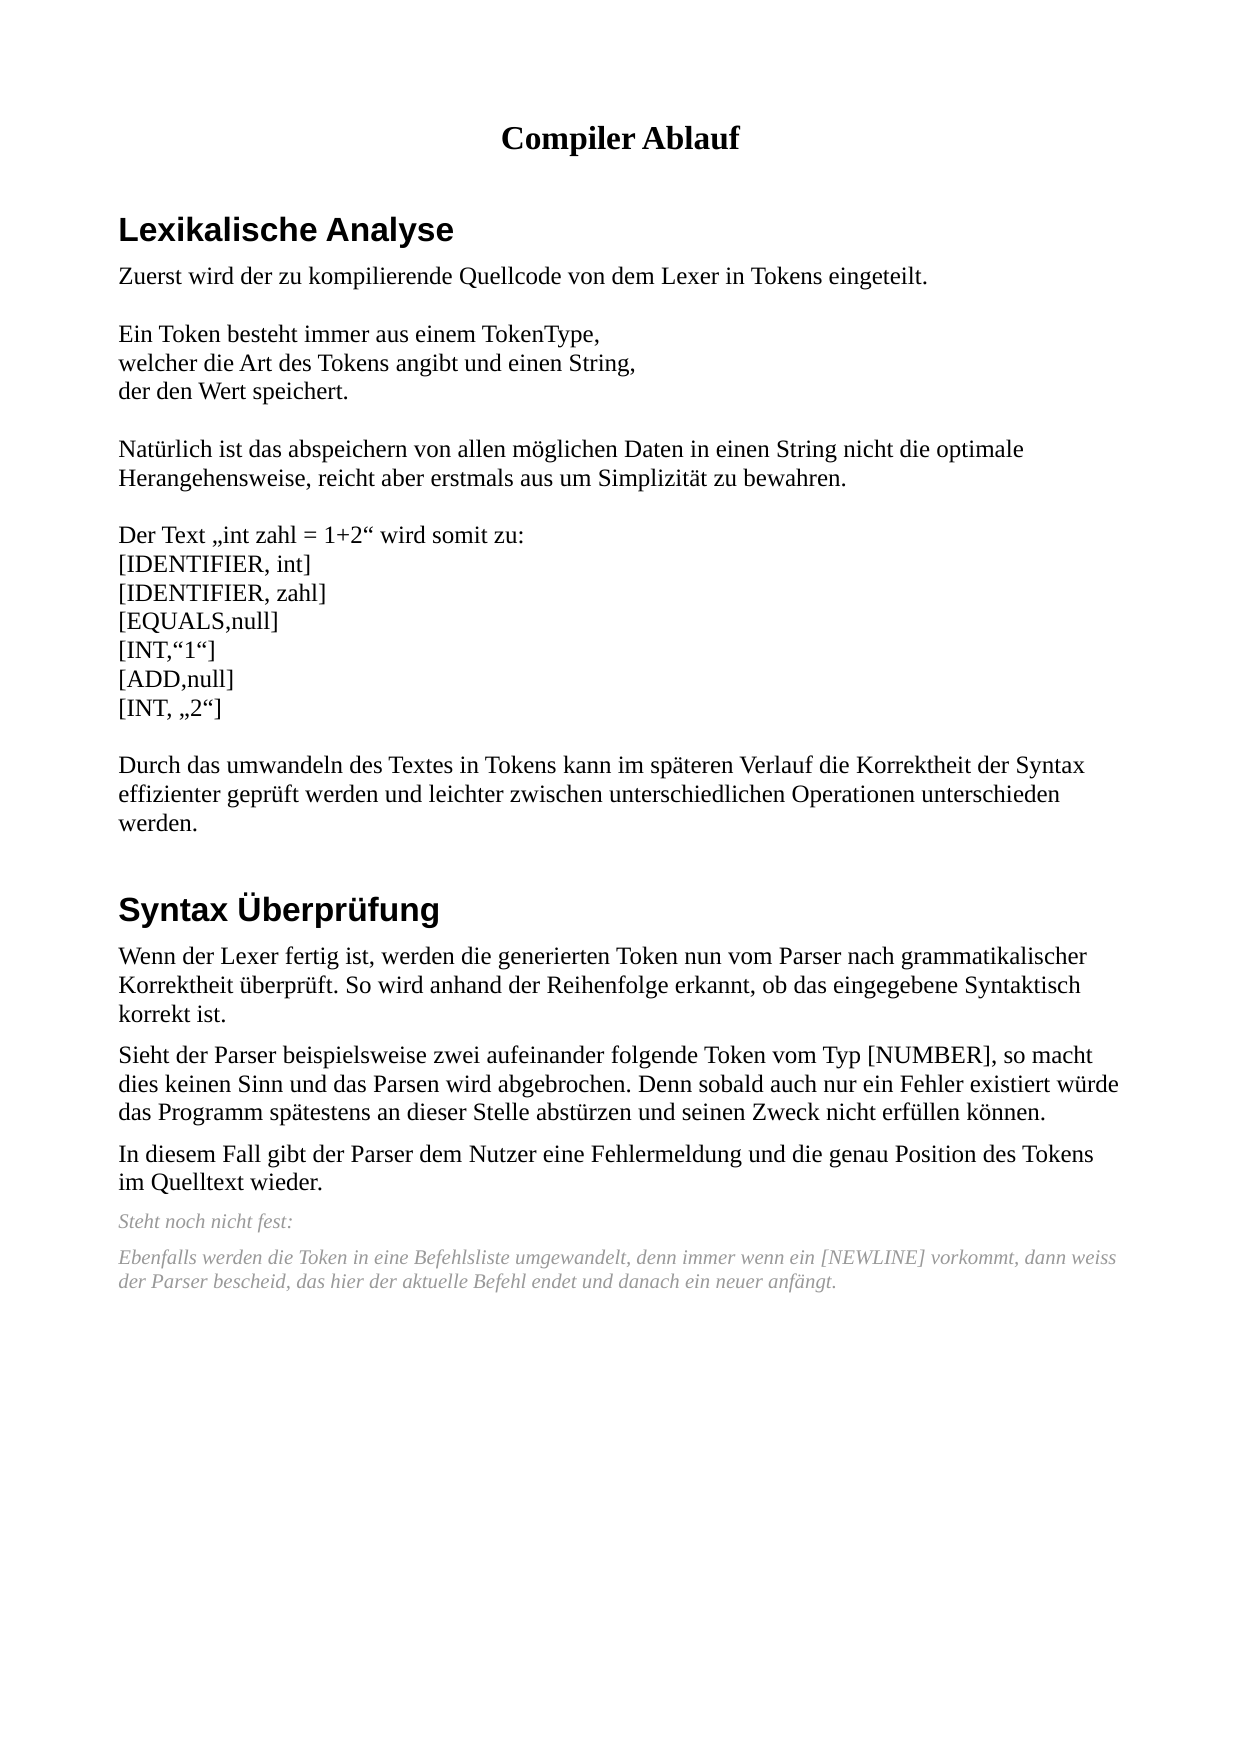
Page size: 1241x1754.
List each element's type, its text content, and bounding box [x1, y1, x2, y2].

text In diesem Fall gibt der Parser dem Nutzer eine Fehlermeldung und die genau Position des Tokens im Quelltext wieder. [118, 1139, 1122, 1196]
text Natürlich ist das abspeichern von allen möglichen Daten in einen String nicht die optimale Herangehensweise, reicht aber erstmals aus um Simplizität zu bewahren. [118, 434, 1122, 491]
text Durch das umwandeln des Textes in Tokens kann im späteren Verlauf die Korrektheit der Syntax effizienter geprüft werden und leichter zwischen unterschiedlichen Operationen unterschieden werden. [118, 750, 1122, 836]
text Wenn der Lexer fertig ist, werden die generierten Token nun vom Parser nach grammatikalischer Korrektheit überprüft. So wird anhand der Reihenfolge erkannt, ob das eingegebene Syntaktisch korrekt ist. [118, 941, 1122, 1027]
text [INT,“1“] [118, 635, 1122, 664]
text [ADD,null] [118, 664, 1122, 693]
text welcher die Art des Tokens angibt und einen String, [118, 348, 1122, 376]
subtitle Syntax Überprüfung [118, 890, 1122, 929]
text [INT, „2“] [118, 693, 1122, 721]
text Ein Token besteht immer aus einem TokenType, [118, 319, 1122, 348]
text Zuerst wird der zu kompilierende Quellcode von dem Lexer in Tokens eingeteilt. [118, 261, 1122, 290]
text Compiler Ablauf [118, 118, 1122, 156]
text Der Text „int zahl = 1+2“ wird somit zu: [118, 520, 1122, 549]
text [EQUALS,null] [118, 606, 1122, 635]
text der den Wert speichert. [118, 376, 1122, 405]
text [IDENTIFIER, int] [118, 549, 1122, 578]
subtitle Lexikalische Analyse [118, 210, 1122, 249]
text [IDENTIFIER, zahl] [118, 578, 1122, 606]
text Steht noch nicht fest: [118, 1209, 1122, 1233]
text Sieht der Parser beispielsweise zwei aufeinander folgende Token vom Typ [NUMBER], so macht dies keinen Sinn und das Parsen wird abgebrochen. Denn sobald auch nur ein Fehler existiert würde das Programm spätestens an dieser Stelle abstürzen und seinen Zweck nicht erfüllen können. [118, 1040, 1122, 1126]
text Ebenfalls werden die Token in eine Befehlsliste umgewandelt, denn immer wenn ein [NEWLINE] vorkommt, dann weiss der Parser bescheid, das hier der aktuelle Befehl endet und danach ein neuer anfängt. [118, 1245, 1122, 1293]
